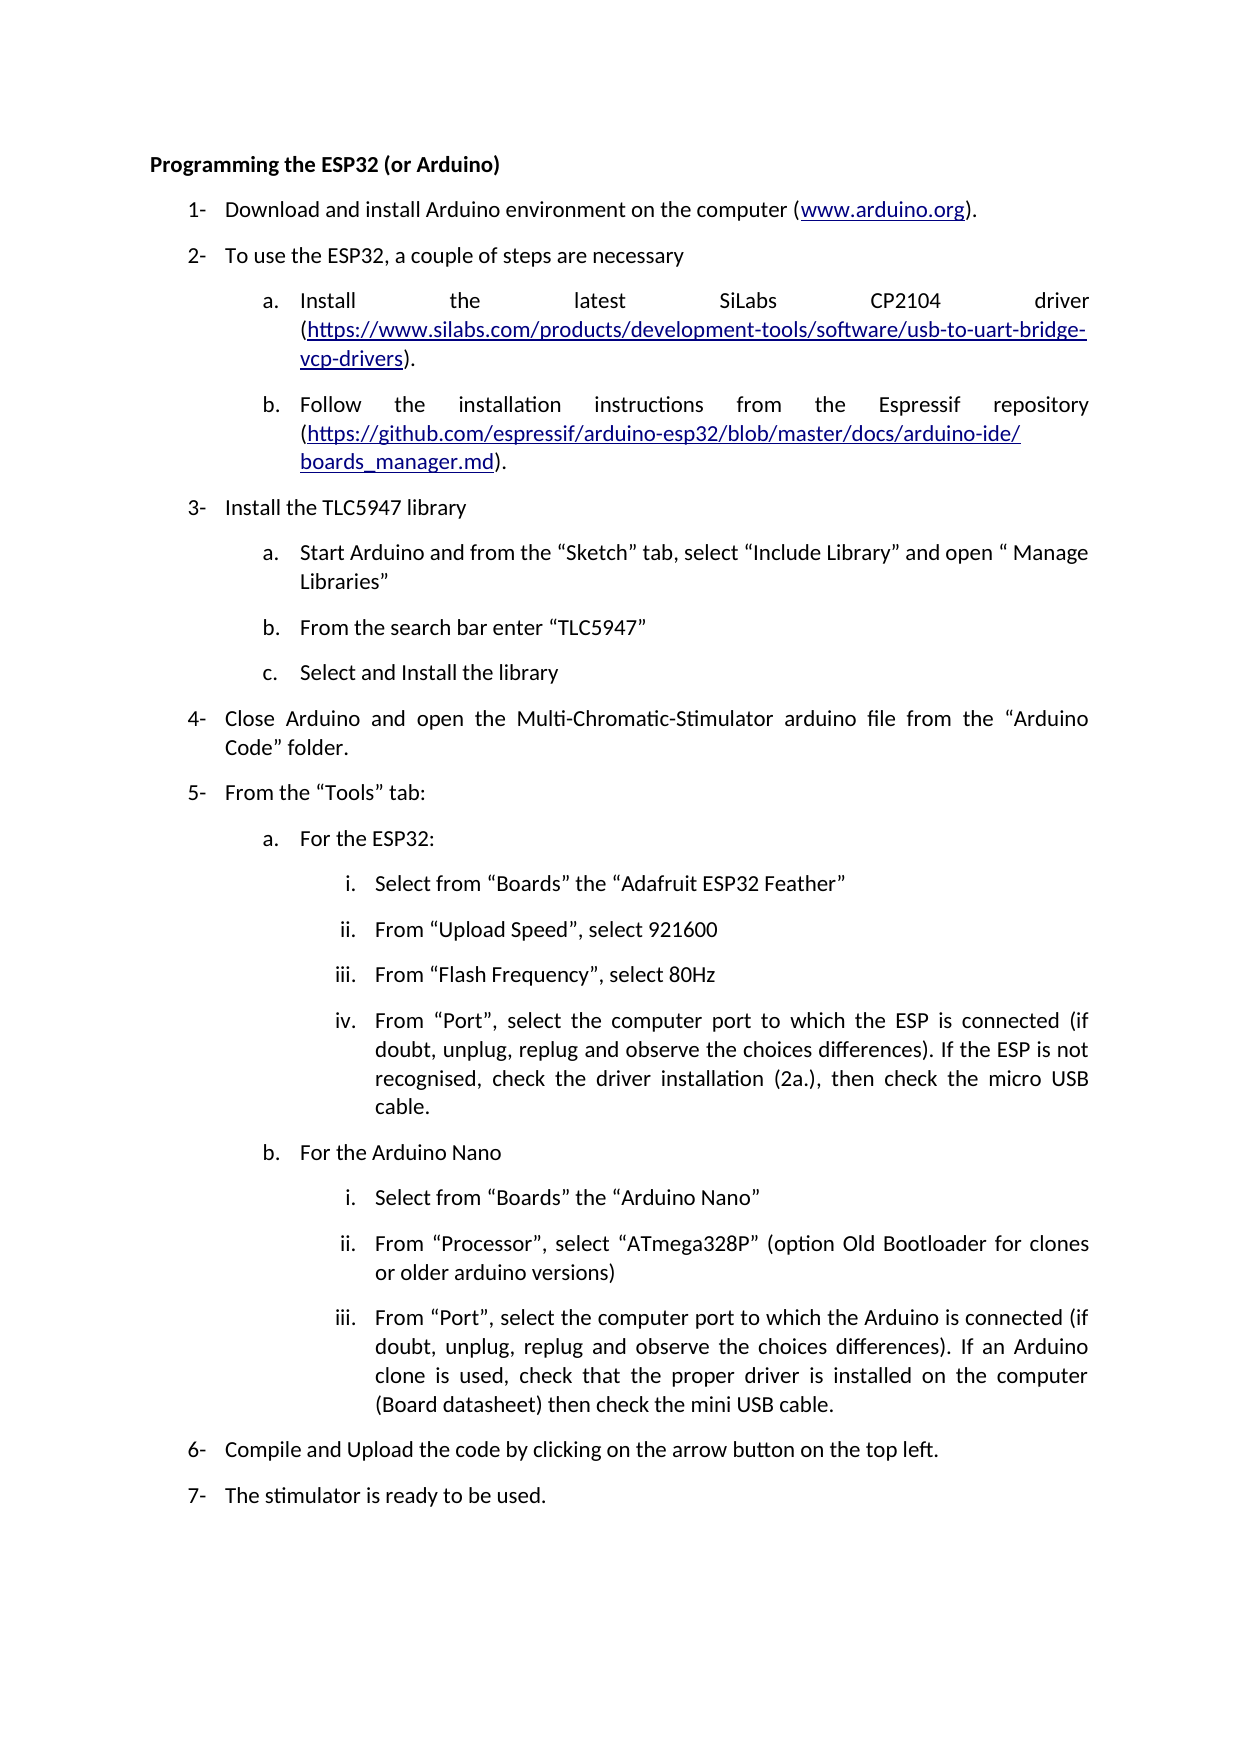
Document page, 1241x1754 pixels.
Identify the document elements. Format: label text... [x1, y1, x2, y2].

list From “Flash Frequency”, select 80Hz [356, 960, 1090, 988]
list From the search bar enter “TLC5947” [262, 613, 1090, 641]
list From “Upload Speed”, select 921600 [356, 915, 1090, 943]
list Compile and Upload the code by clicking on the arrow button on the top left. [187, 1436, 1090, 1463]
list For the Arduino Nano [262, 1138, 1090, 1166]
list Start Arduino and from the “Sketch” tab, select “Include Library” and open “ Manage Libraries” [262, 538, 1090, 595]
list Select and Install the library [262, 658, 1090, 686]
list From “Processor”, select “ATmega328P” (option Old Bootloader for clones or older arduino versions) [356, 1229, 1090, 1286]
list From “Port”, select the computer port to which the ESP is connected (if doubt, unplug, replug and observe the choices differences). If the ESP is not recognised, check the driver installation (2a.), then check the micro USB cable. [356, 1006, 1090, 1121]
list Select from “Boards” the “Adafruit ESP32 Feather” [356, 869, 1090, 897]
list Select from “Boards” the “Arduino Nano” [356, 1183, 1090, 1212]
list Follow the installation instructions from the Espressif repository (https://github.com/espressif/arduino-esp32/blob/master/docs/arduino-ide/boards_manager.md). [262, 390, 1090, 476]
list Close Arduino and open the Multi-Chromatic-Stimulator arduino file from the “Arduino Code” folder. [187, 704, 1090, 761]
list For the ESP32: [262, 824, 1090, 852]
list From “Port”, select the computer port to which the Arduino is connected (if doubt, unplug, replug and observe the choices differences). If an Arduino clone is used, check that the proper driver is installed on the computer (Board datasheet) then check the mini USB cable. [356, 1303, 1090, 1418]
list Install the latest SiLabs CP2104 driver (https://www.silabs.com/products/development-tools/software/usb-to-uart-bridge-vcp-drivers). [262, 287, 1090, 372]
list Install the TLC5947 library [187, 493, 1090, 521]
list The stimulator is ready to be used. [187, 1481, 1090, 1509]
list To use the ESP32, a couple of steps are necessary [187, 241, 1090, 269]
list Download and install Arduino environment on the computer (www.arduino.org). [187, 196, 1090, 223]
list From the “Tools” tab: [187, 778, 1090, 806]
text Programming the ESP32 (or Arduino) [150, 150, 1090, 178]
